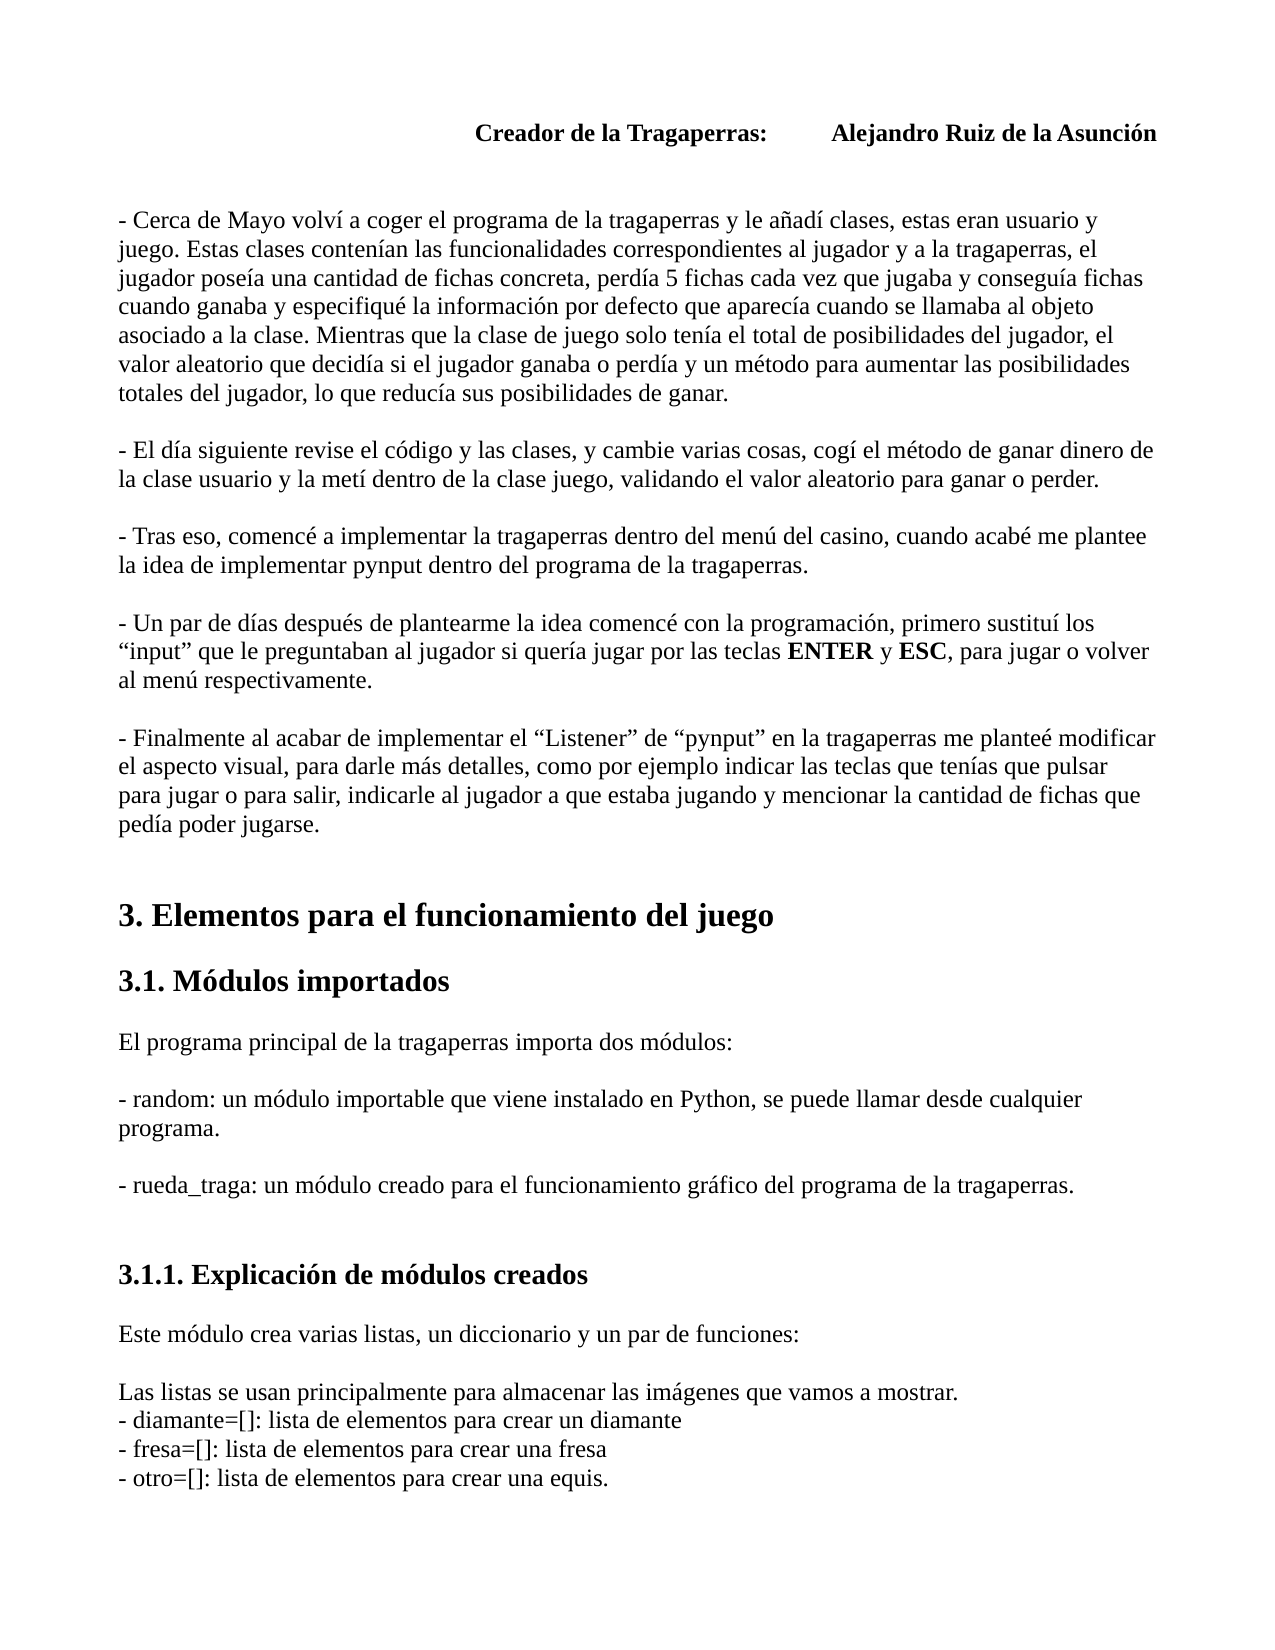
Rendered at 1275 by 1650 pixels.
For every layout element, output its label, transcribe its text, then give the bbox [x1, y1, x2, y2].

text - fresa=[]: lista de elementos para crear una fresa [118, 1434, 1157, 1463]
text - random: un módulo importable que viene instalado en Python, se puede llamar desde cualquier programa. [118, 1084, 1157, 1142]
text - rueda_traga: un módulo creado para el funcionamiento gráfico del programa de la tragaperras. [118, 1171, 1157, 1199]
text - Un par de días después de plantearme la idea comencé con la programación, primero sustituí los “input” que le preguntaban al jugador si quería jugar por las teclas ENTER y ESC, para jugar o volver al menú respectivamente. [118, 608, 1157, 694]
text Las listas se usan principalmente para almacenar las imágenes que vamos a mostrar. [118, 1377, 1157, 1405]
text Este módulo crea varias listas, un diccionario y un par de funciones: [118, 1319, 1157, 1348]
text - El día siguiente revise el código y las clases, y cambie varias cosas, cogí el método de ganar dinero de la clase usuario y la metí dentro de la clase juego, validando el valor aleatorio para ganar o perder. [118, 435, 1157, 493]
text 3.1. Módulos importados [118, 962, 1157, 998]
text - diamante=[]: lista de elementos para crear un diamante [118, 1405, 1157, 1434]
text - Cerca de Mayo volví a coger el programa de la tragaperras y le añadí clases, estas eran usuario y juego. Estas clases contenían las funcionalidades correspondientes al jugador y a la tragaperras, el jugador poseía una cantidad de fichas concreta, perdía 5 fichas cada vez que jugaba y conseguía fichas cuando ganaba y especifiqué la información por defecto que aparecía cuando se llamaba al objeto asociado a la clase. Mientras que la clase de juego solo tenía el total de posibilidades del jugador, el valor aleatorio que decidía si el jugador ganaba o perdía y un método para aumentar las posibilidades totales del jugador, lo que reducía sus posibilidades de ganar. [118, 205, 1157, 406]
text - Tras eso, comencé a implementar la tragaperras dentro del menú del casino, cuando acabé me plantee la idea de implementar pynput dentro del programa de la tragaperras. [118, 521, 1157, 579]
text 3.1.1. Explicación de módulos creados [118, 1257, 1157, 1290]
text 3. Elementos para el funcionamiento del juego [118, 895, 1157, 933]
text - Finalmente al acabar de implementar el “Listener” de “pynput” en la tragaperras me planteé modificar el aspecto visual, para darle más detalles, como por ejemplo indicar las teclas que tenías que pulsar para jugar o para salir, indicarle al jugador a que estaba jugando y mencionar la cantidad de fichas que pedía poder jugarse. [118, 723, 1157, 838]
text El programa principal de la tragaperras importa dos módulos: [118, 1027, 1157, 1056]
text - otro=[]: lista de elementos para crear una equis. [118, 1463, 1157, 1492]
